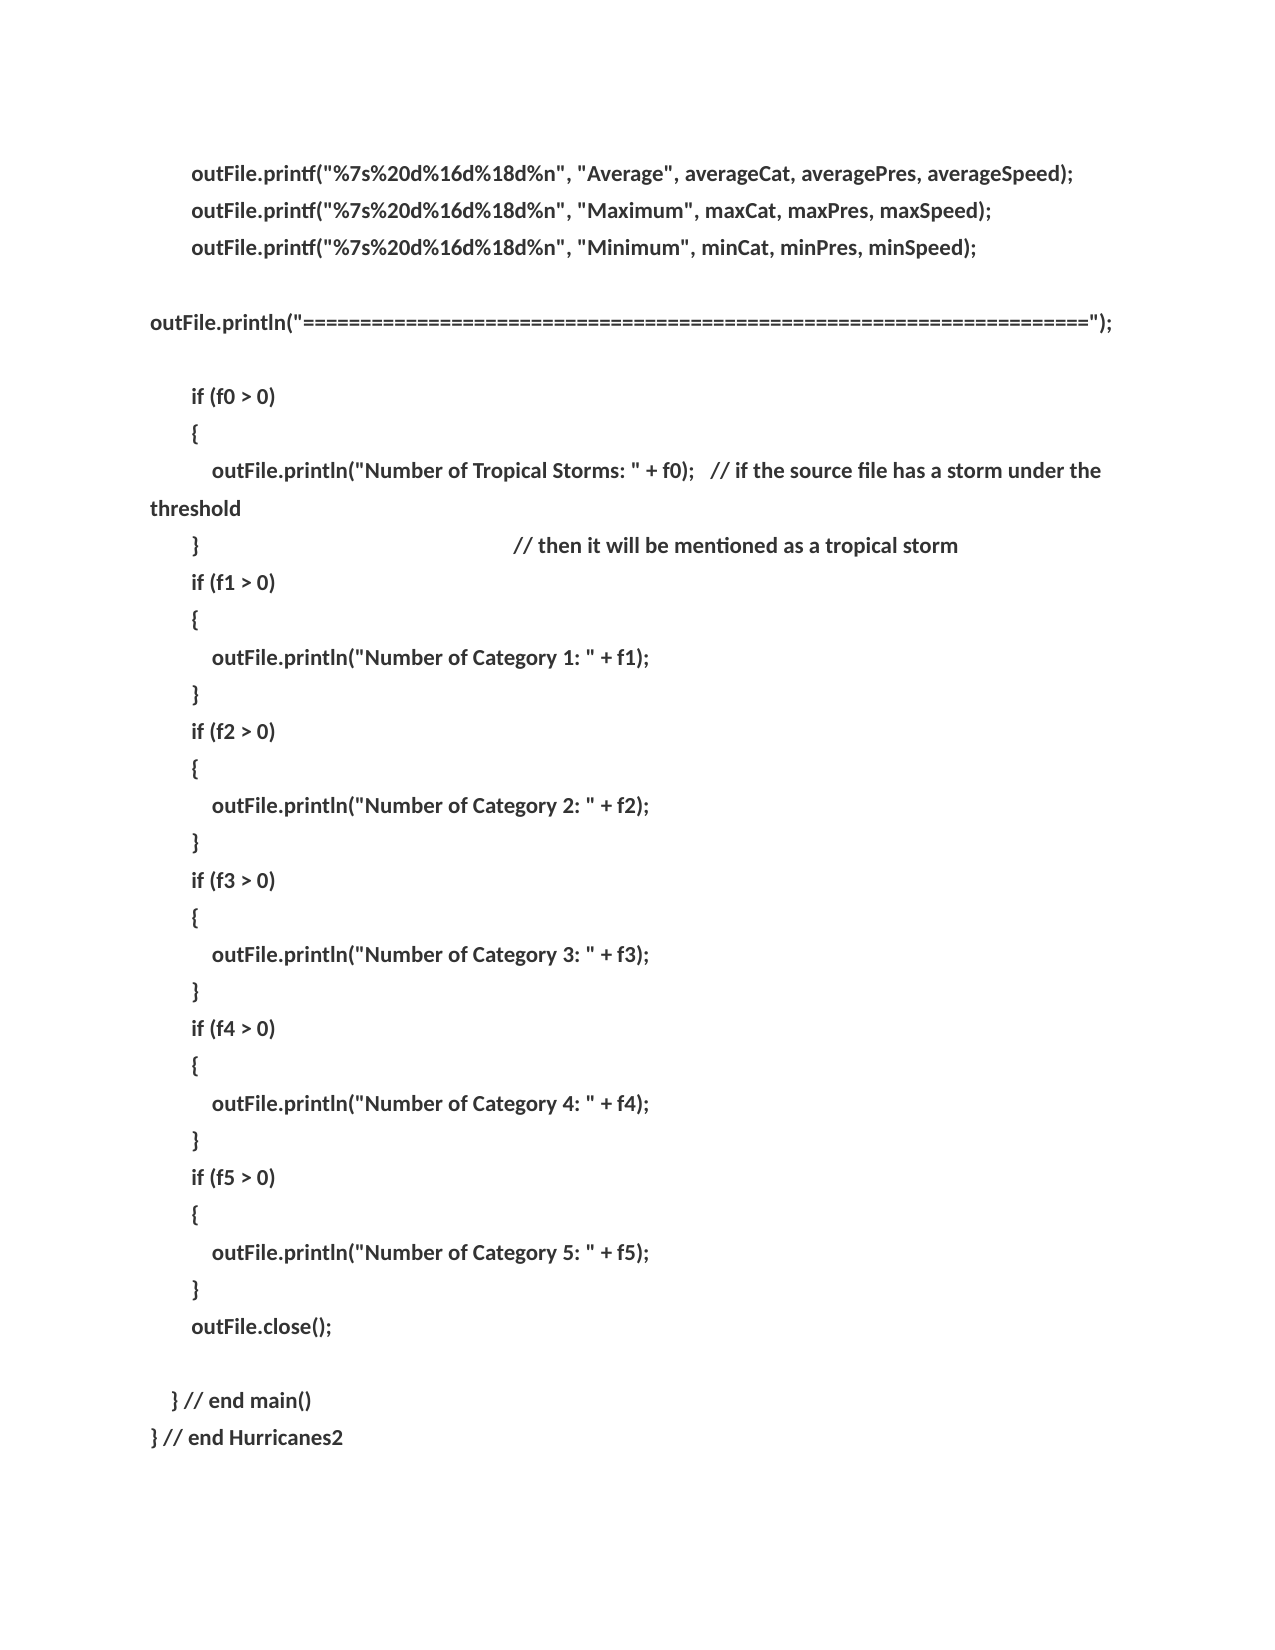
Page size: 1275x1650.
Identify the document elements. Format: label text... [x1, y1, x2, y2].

text } [150, 1117, 1125, 1154]
text } [150, 1266, 1125, 1303]
text } [150, 968, 1125, 1005]
text if (f0 > 0) [150, 373, 1125, 410]
text outFile.close(); [150, 1303, 1125, 1340]
text outFile.println("Number of Category 3: " + f3); [150, 931, 1125, 968]
text } // end main() [150, 1377, 1125, 1414]
text if (f2 > 0) [150, 708, 1125, 745]
text outFile.printf("%7s%20d%16d%18d%n", "Minimum", minCat, minPres, minSpeed); [150, 224, 1125, 262]
text } [150, 671, 1125, 708]
text outFile.println("Number of Category 1: " + f1); [150, 633, 1125, 671]
text { [150, 1191, 1125, 1228]
text } // end Hurricanes2 [150, 1414, 1125, 1452]
text { [150, 596, 1125, 633]
text { [150, 894, 1125, 931]
text outFile.println("Number of Tropical Storms: " + f0); // if the source file has a storm under the threshold [150, 447, 1125, 522]
text outFile.printf("%7s%20d%16d%18d%n", "Maximum", maxCat, maxPres, maxSpeed); [150, 187, 1125, 224]
text outFile.printf("%7s%20d%16d%18d%n", "Average", averageCat, averagePres, averageSpeed); [150, 150, 1125, 187]
text } [150, 819, 1125, 857]
text } // then it will be mentioned as a tropical storm [150, 522, 1125, 559]
text if (f3 > 0) [150, 857, 1125, 894]
text if (f4 > 0) [150, 1005, 1125, 1042]
text { [150, 410, 1125, 447]
text outFile.println("====================================================================="); [150, 262, 1125, 336]
text outFile.println("Number of Category 5: " + f5); [150, 1228, 1125, 1266]
text if (f1 > 0) [150, 559, 1125, 596]
text { [150, 745, 1125, 782]
text outFile.println("Number of Category 4: " + f4); [150, 1080, 1125, 1117]
text if (f5 > 0) [150, 1154, 1125, 1191]
text { [150, 1042, 1125, 1080]
text outFile.println("Number of Category 2: " + f2); [150, 782, 1125, 819]
